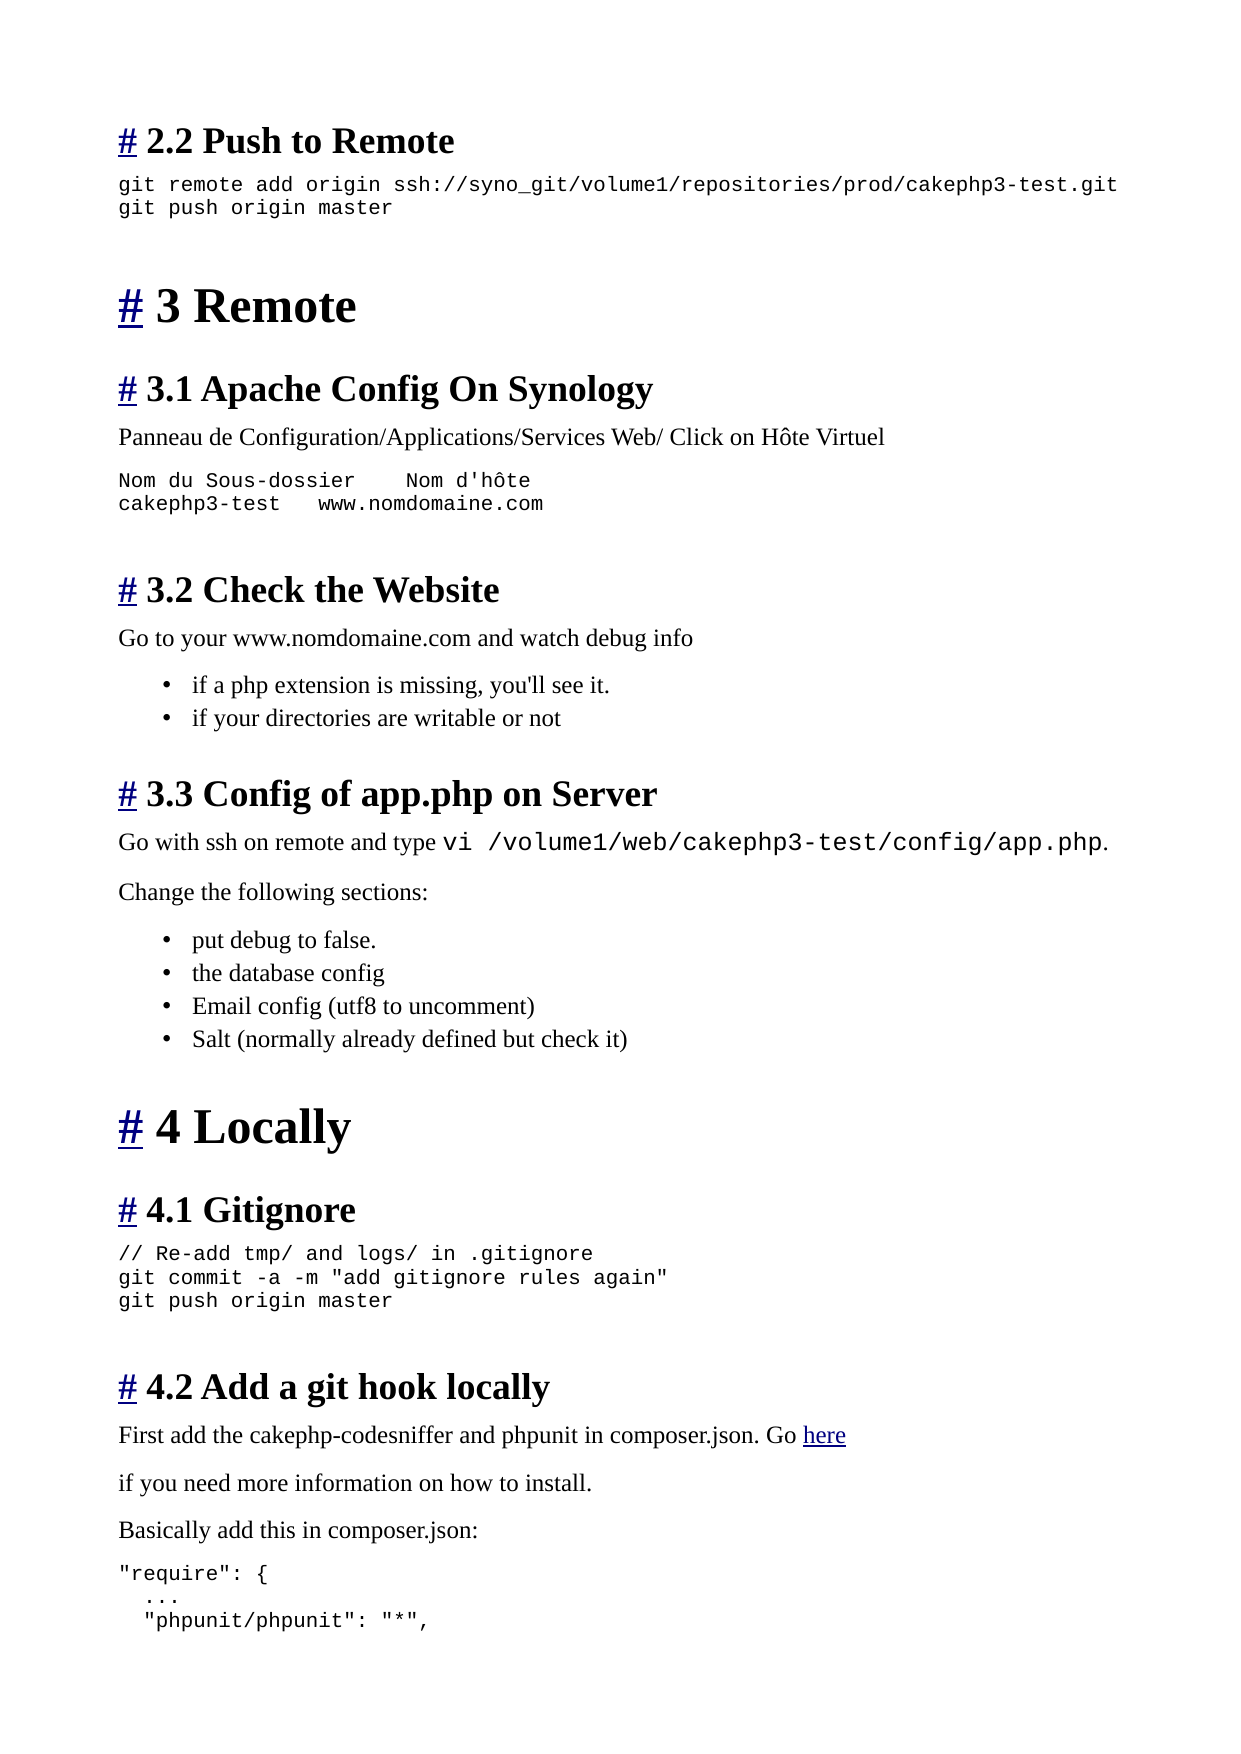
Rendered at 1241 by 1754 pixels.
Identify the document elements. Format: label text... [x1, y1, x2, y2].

text "require": { [118, 1563, 1122, 1587]
list if your directories are writable or not [162, 703, 1122, 732]
text git remote add origin ssh://syno_git/volume1/repositories/prod/cakephp3-test.git [118, 174, 1122, 197]
subtitle # 3.3 Config of app.php on Server [118, 772, 1122, 815]
list put debug to false. [162, 925, 1122, 954]
list if a php extension is missing, you'll see it. [162, 670, 1122, 699]
text ... [118, 1587, 1122, 1610]
text Panneau de Configuration/Applications/Services Web/ Click on Hôte Virtuel [118, 422, 1122, 451]
text Go with ssh on remote and type vi /volume1/web/cakephp3-test/config/app.php. [118, 827, 1122, 858]
text // Re-add tmp/ and logs/ in .gitignore [118, 1243, 1122, 1267]
subtitle # 3 Remote [118, 276, 1122, 333]
subtitle # 4 Locally [118, 1097, 1122, 1154]
subtitle # 4.2 Add a git hook locally [118, 1364, 1122, 1408]
text cakephp3-test www.nomdomaine.com [118, 493, 1122, 517]
list Salt (normally already defined but check it) [162, 1024, 1122, 1053]
text Go to your www.nomdomaine.com and watch debug info [118, 623, 1122, 652]
text "phpunit/phpunit": "*", [118, 1610, 1122, 1634]
list the database config [162, 958, 1122, 987]
list Email config (utf8 to uncomment) [162, 991, 1122, 1020]
text git commit -a -m "add gitignore rules again" [118, 1267, 1122, 1291]
subtitle # 2.2 Push to Remote [118, 118, 1122, 161]
text First add the cakephp-codesniffer and phpunit in composer.json. Go here [118, 1420, 1122, 1449]
text Basically add this in composer.json: [118, 1515, 1122, 1544]
text git push origin master [118, 1291, 1122, 1314]
subtitle # 3.2 Check the Website [118, 567, 1122, 610]
text Nom du Sous-dossier Nom d'hôte [118, 469, 1122, 493]
text git push origin master [118, 197, 1122, 221]
text Change the following sections: [118, 877, 1122, 906]
subtitle # 4.1 Gitignore [118, 1188, 1122, 1231]
text if you need more information on how to install. [118, 1468, 1122, 1496]
subtitle # 3.1 Apache Config On Synology [118, 366, 1122, 409]
